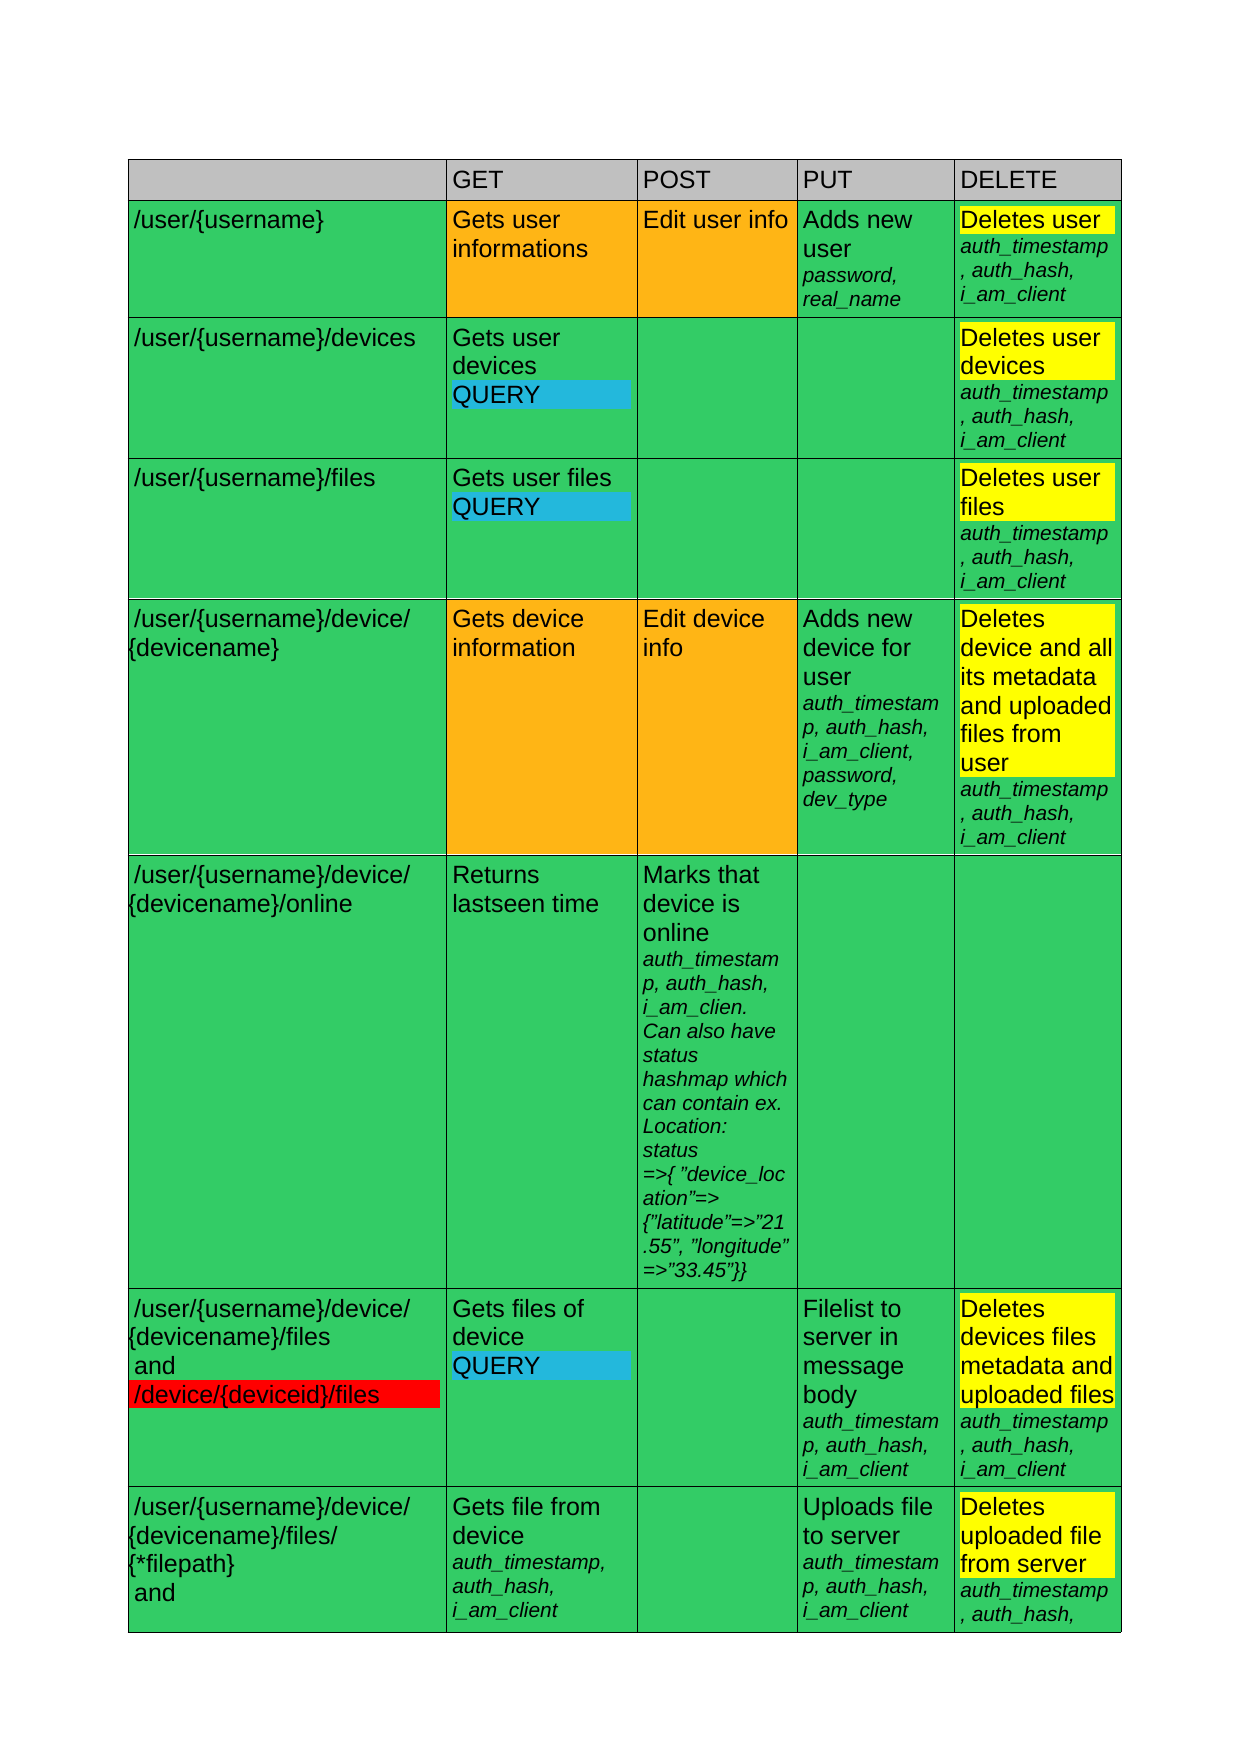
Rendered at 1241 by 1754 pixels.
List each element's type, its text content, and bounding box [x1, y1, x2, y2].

table_cell /user/{username}/device/{devicename}/files and /device/{deviceid}/files [129, 1289, 446, 1486]
table_cell [638, 459, 797, 598]
table_cell Deletes uploaded file from server auth_timestamp, auth_hash, [955, 1487, 1121, 1632]
table_cell Adds new user password, real_name [798, 201, 954, 317]
table_cell Filelist to server in message body auth_timestamp, auth_hash, i_am_client [798, 1289, 954, 1486]
table_header GET [447, 160, 637, 200]
table_cell Gets user devices QUERY [447, 318, 637, 458]
table_header DELETE [955, 160, 1121, 200]
table_cell [798, 856, 954, 1288]
table_cell Gets user informations [447, 201, 637, 317]
table_cell Deletes user auth_timestamp, auth_hash, i_am_client [955, 201, 1121, 317]
table_cell [798, 318, 954, 458]
table_cell /user/{username}/devices [129, 318, 446, 458]
table_cell Edit user info [638, 201, 797, 317]
table_cell Gets file from device auth_timestamp, auth_hash, i_am_client [447, 1487, 637, 1632]
table_header [129, 160, 446, 200]
table_cell /user/{username}/device/{devicename}/files/{*filepath} and [129, 1487, 446, 1632]
table_cell Deletes user devices auth_timestamp, auth_hash, i_am_client [955, 318, 1121, 458]
table_cell Uploads file to server auth_timestamp, auth_hash, i_am_client [798, 1487, 954, 1632]
table_cell Marks that device is online auth_timestamp, auth_hash, i_am_clien. Can also have status hashmap which can contain ex. Location: status =>{ ”device_location”=> {”latitude”=>”21.55”, ”longitude” =>”33.45”}} [638, 856, 797, 1288]
table_cell [955, 856, 1121, 1288]
table_cell [638, 1487, 797, 1632]
table_cell /user/{username}/device/{devicename}/online [129, 856, 446, 1288]
table_cell /user/{username}/files [129, 459, 446, 598]
table_cell Deletes device and all its metadata and uploaded files from user auth_timestamp, auth_hash, i_am_client [955, 600, 1121, 854]
table_cell [638, 318, 797, 458]
table_cell Gets device information [447, 600, 637, 854]
table_header PUT [798, 160, 954, 200]
table_header POST [638, 160, 797, 200]
table_cell [798, 459, 954, 598]
table_cell Returns lastseen time [447, 856, 637, 1288]
table_cell [638, 1289, 797, 1486]
table_cell Gets user files QUERY [447, 459, 637, 598]
table_cell Gets files of device QUERY [447, 1289, 637, 1486]
table_cell Edit device info [638, 600, 797, 854]
table_cell /user/{username} [129, 201, 446, 317]
table_cell Adds new device for user auth_timestamp, auth_hash, i_am_client, password, dev_type [798, 600, 954, 854]
table_cell Deletes user files auth_timestamp, auth_hash, i_am_client [955, 459, 1121, 598]
table_cell Deletes devices files metadata and uploaded files auth_timestamp, auth_hash, i_am_client [955, 1289, 1121, 1486]
table_cell /user/{username}/device/{devicename} [129, 600, 446, 854]
